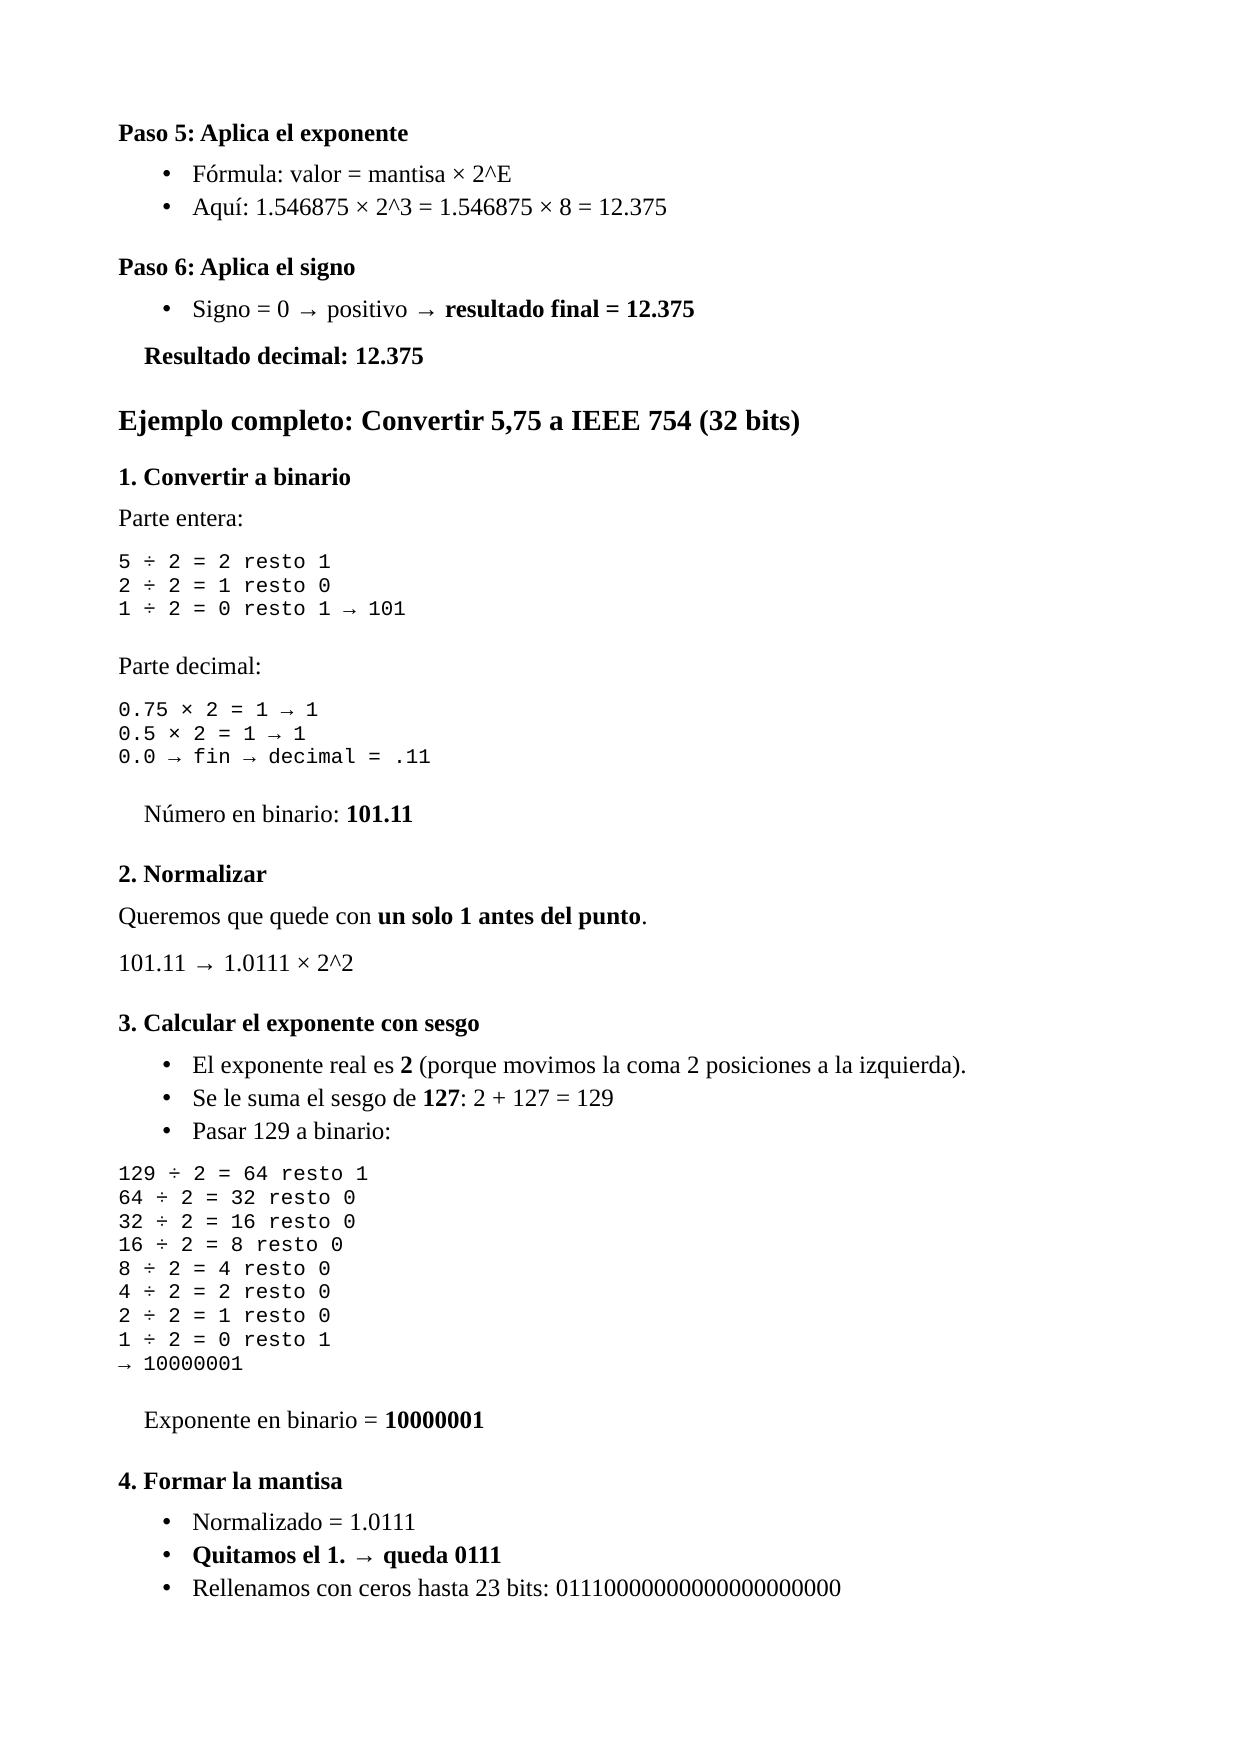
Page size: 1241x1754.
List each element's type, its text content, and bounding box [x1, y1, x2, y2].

text 16 ÷ 2 = 8 resto 0 [118, 1234, 1122, 1258]
list Aquí: 1.546875 × 2^3 = 1.546875 × 8 = 12.375 [162, 192, 1122, 221]
text 5 ÷ 2 = 2 resto 1 [118, 551, 1122, 574]
list Normalizado = 1.0111 [162, 1507, 1122, 1536]
text 2 ÷ 2 = 1 resto 0 [118, 574, 1122, 598]
text ✅ Número en binario: 101.11 [118, 799, 1122, 828]
text 0.0 → fin → decimal = .11 [118, 746, 1122, 770]
list Se le suma el sesgo de 127: 2 + 127 = 129 [162, 1083, 1122, 1111]
text 101.11 → 1.0111 × 2^2 [118, 948, 1122, 977]
list Fórmula: valor = mantisa × 2^E [162, 159, 1122, 188]
text ✅ Resultado decimal: 12.375 [118, 341, 1122, 370]
list Pasar 129 a binario: [162, 1116, 1122, 1144]
text → 10000001 [118, 1352, 1122, 1376]
text 1 ÷ 2 = 0 resto 1 → 101 [118, 598, 1122, 622]
text ✅ Exponente en binario = 10000001 [118, 1406, 1122, 1434]
text 0.75 × 2 = 1 → 1 [118, 699, 1122, 723]
subtitle Ejemplo completo: Convertir 5,75 a IEEE 754 (32 bits) [118, 403, 1122, 437]
text Queremos que quede con un solo 1 antes del punto. [118, 901, 1122, 929]
subtitle 3. Calcular el exponente con sesgo [118, 1008, 1122, 1037]
text 129 ÷ 2 = 64 resto 1 [118, 1163, 1122, 1187]
text 1 ÷ 2 = 0 resto 1 [118, 1329, 1122, 1352]
list Rellenamos con ceros hasta 23 bits: 01110000000000000000000 [162, 1573, 1122, 1602]
text 0.5 × 2 = 1 → 1 [118, 723, 1122, 746]
list Signo = 0 → positivo → resultado final = 12.375 [162, 294, 1122, 322]
text 2 ÷ 2 = 1 resto 0 [118, 1305, 1122, 1329]
text Parte decimal: [118, 651, 1122, 680]
subtitle Paso 6: Aplica el signo [118, 252, 1122, 281]
subtitle Paso 5: Aplica el exponente [118, 118, 1122, 147]
text Parte entera: [118, 503, 1122, 532]
subtitle 4. Formar la mantisa [118, 1466, 1122, 1494]
text 64 ÷ 2 = 32 resto 0 [118, 1187, 1122, 1211]
text 8 ÷ 2 = 4 resto 0 [118, 1258, 1122, 1282]
text 4 ÷ 2 = 2 resto 0 [118, 1282, 1122, 1305]
list Quitamos el 1. → queda 0111 [162, 1540, 1122, 1569]
list El exponente real es 2 (porque movimos la coma 2 posiciones a la izquierda). [162, 1050, 1122, 1078]
subtitle 2. Normalizar [118, 859, 1122, 888]
subtitle 1. Convertir a binario [118, 462, 1122, 491]
text 32 ÷ 2 = 16 resto 0 [118, 1211, 1122, 1234]
